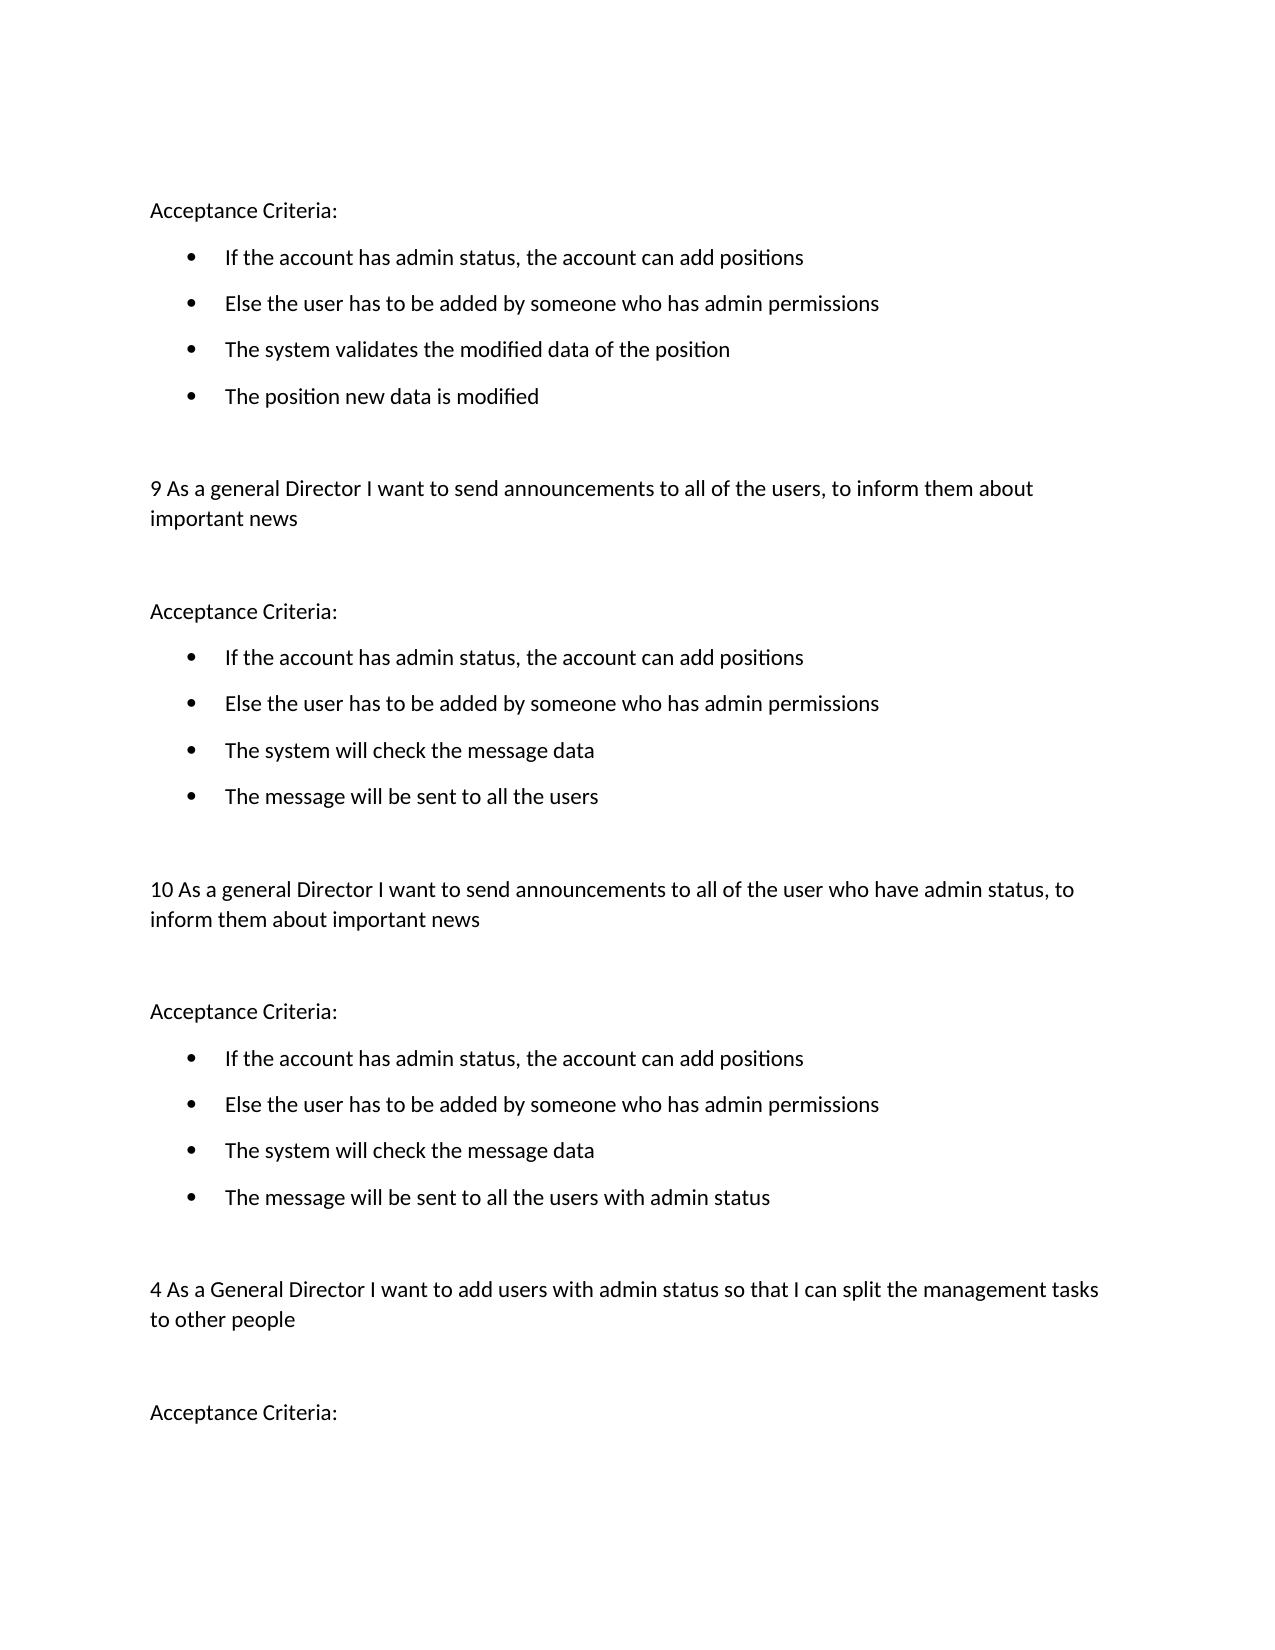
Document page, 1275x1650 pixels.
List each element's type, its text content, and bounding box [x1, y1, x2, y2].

list Else the user has to be added by someone who has admin permissions [187, 689, 1125, 718]
list The system will check the message data [187, 736, 1125, 764]
list The system validates the modified data of the position [187, 335, 1125, 363]
text Acceptance Criteria: [150, 1398, 1125, 1426]
list The message will be sent to all the users [187, 782, 1125, 810]
list If the account has admin status, the account can add positions [187, 1044, 1125, 1072]
list The system will check the message data [187, 1136, 1125, 1164]
list If the account has admin status, the account can add positions [187, 643, 1125, 671]
text 9 As a general Director I want to send announcements to all of the users, to inform them about important news [150, 474, 1125, 532]
list Else the user has to be added by someone who has admin permissions [187, 1090, 1125, 1118]
text Acceptance Criteria: [150, 997, 1125, 1025]
text Acceptance Criteria: [150, 196, 1125, 224]
list Else the user has to be added by someone who has admin permissions [187, 289, 1125, 317]
text 10 As a general Director I want to send announcements to all of the user who have admin status, to inform them about important news [150, 875, 1125, 933]
list The message will be sent to all the users with admin status [187, 1183, 1125, 1211]
text 4 As a General Director I want to add users with admin status so that I can split the management tasks to other people [150, 1276, 1125, 1333]
list If the account has admin status, the account can add positions [187, 243, 1125, 271]
text Acceptance Criteria: [150, 597, 1125, 625]
list The position new data is modified [187, 382, 1125, 410]
